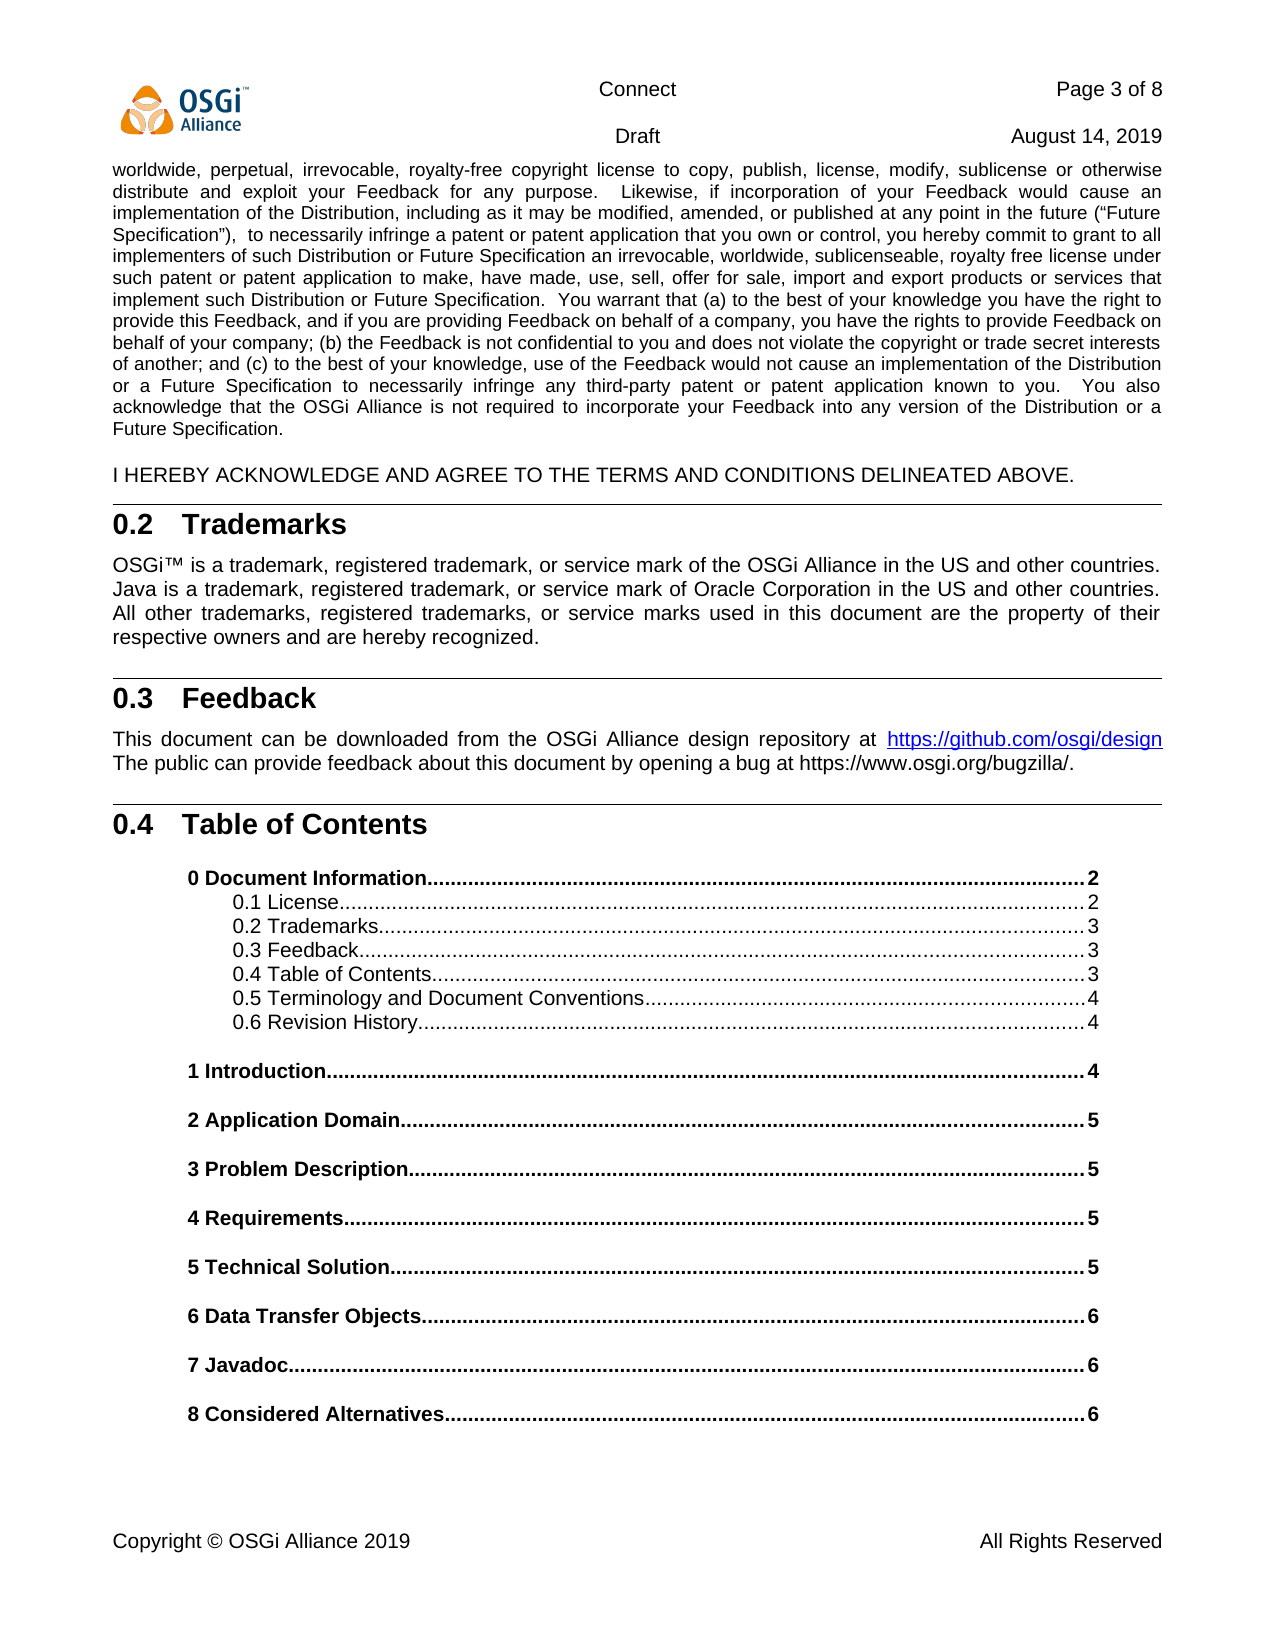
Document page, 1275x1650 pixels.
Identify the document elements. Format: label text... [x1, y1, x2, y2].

subtitle Feedback [112, 679, 1162, 715]
picture [113, 78, 257, 142]
text 0.2 Trademarks 3 [232, 914, 1162, 938]
text 0.3 Feedback 3 [232, 938, 1162, 962]
text 7 Javadoc 6 [187, 1352, 1162, 1376]
subtitle Trademarks [112, 505, 1162, 541]
text 0.4 Table of Contents 3 [232, 962, 1162, 986]
text This document can be downloaded from the OSGi Alliance design repository at https://github.com/osgi/design The public can provide feedback about this document by opening a bug at https://www.osgi.org/bugzilla/. [112, 727, 1162, 775]
text 0 Document Information 2 [187, 866, 1162, 890]
text 0.1 License 2 [232, 890, 1162, 914]
text 3 Problem Description 5 [187, 1157, 1162, 1181]
text 8 Considered Alternatives 6 [187, 1401, 1162, 1425]
text 1 Introduction 4 [187, 1059, 1162, 1083]
text 0.5 Terminology and Document Conventions 4 [232, 986, 1162, 1010]
text 6 Data Transfer Objects 6 [187, 1303, 1162, 1327]
subtitle Table of Contents [112, 805, 1162, 841]
text 4 Requirements 5 [187, 1206, 1162, 1229]
text OSGi™ is a trademark, registered trademark, or service mark of the OSGi Alliance in the US and other countries. Java is a trademark, registered trademark, or service mark of Oracle Corporation in the US and other countries. All other trademarks, registered trademarks, or service marks used in this document are the property of their respective owners and are hereby recognized. [112, 553, 1162, 649]
text worldwide, perpetual, irrevocable, royalty-free copyright license to copy, publish, license, modify, sublicense or otherwise distribute and exploit your Feedback for any purpose. Likewise, if incorporation of your Feedback would cause an implementation of the Distribution, including as it may be modified, amended, or published at any point in the future (“Future Specification”), to necessarily infringe a patent or patent application that you own or control, you hereby commit to grant to all implementers of such Distribution or Future Specification an irrevocable, worldwide, sublicenseable, royalty free license under such patent or patent application to make, have made, use, sell, offer for sale, import and export products or services that implement such Distribution or Future Specification. You warrant that (a) to the best of your knowledge you have the right to provide this Feedback, and if you are providing Feedback on behalf of a company, you have the rights to provide Feedback on behalf of your company; (b) the Feedback is not confidential to you and does not violate the copyright or trade secret interests of another; and (c) to the best of your knowledge, use of the Feedback would not cause an implementation of the Distribution or a Future Specification to necessarily infringe any third-party patent or patent application known to you. You also acknowledge that the OSGi Alliance is not required to incorporate your Feedback into any version of the Distribution or a Future Specification. [112, 159, 1162, 439]
text I HEREBY ACKNOWLEDGE AND AGREE TO THE TERMS AND CONDITIONS DELINEATED ABOVE. [112, 463, 1162, 487]
text 0.6 Revision History 4 [232, 1010, 1162, 1034]
text 2 Application Domain 5 [187, 1108, 1162, 1132]
text 5 Technical Solution 5 [187, 1254, 1162, 1278]
